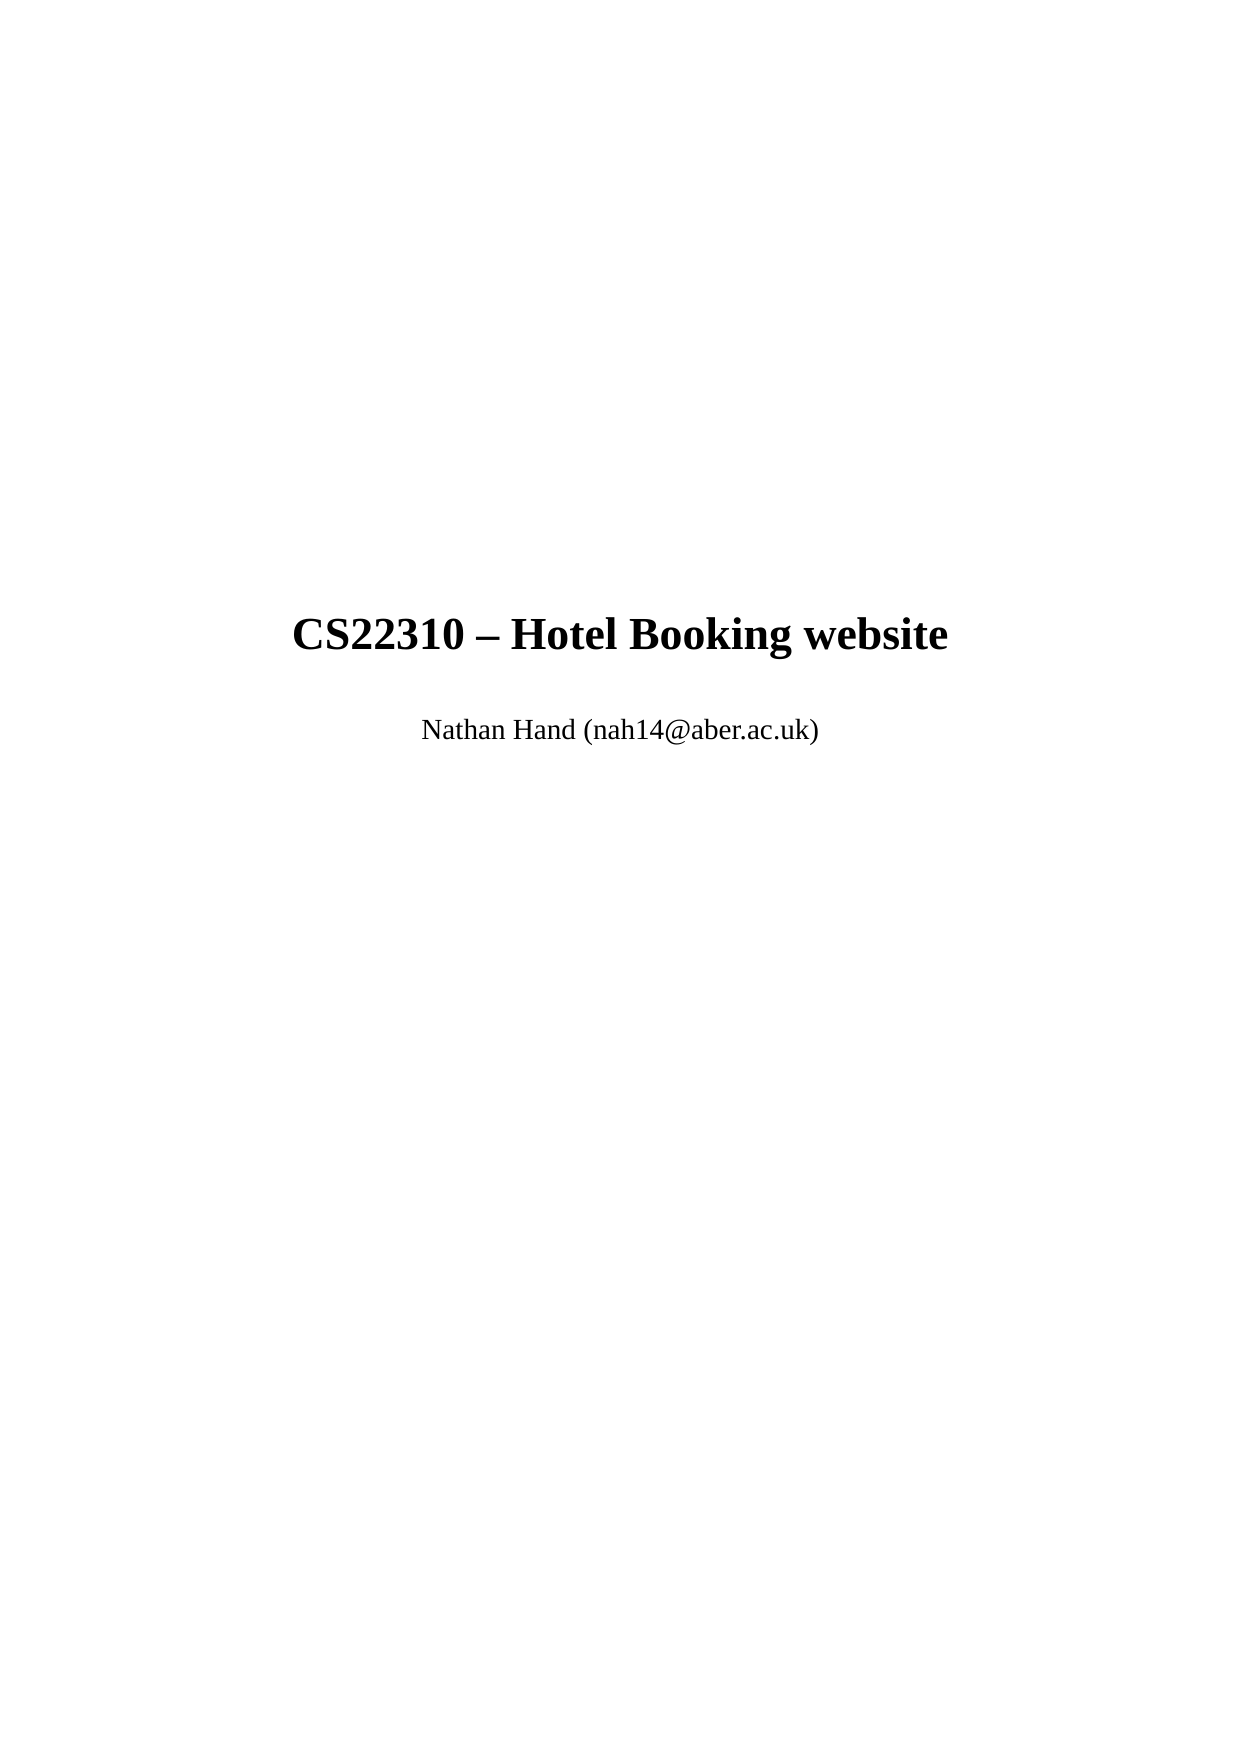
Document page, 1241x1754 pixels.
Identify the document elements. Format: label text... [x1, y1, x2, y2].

text Nathan Hand (nah14@aber.ac.uk) [118, 712, 1122, 746]
text CS22310 – Hotel Booking website [118, 607, 1122, 659]
